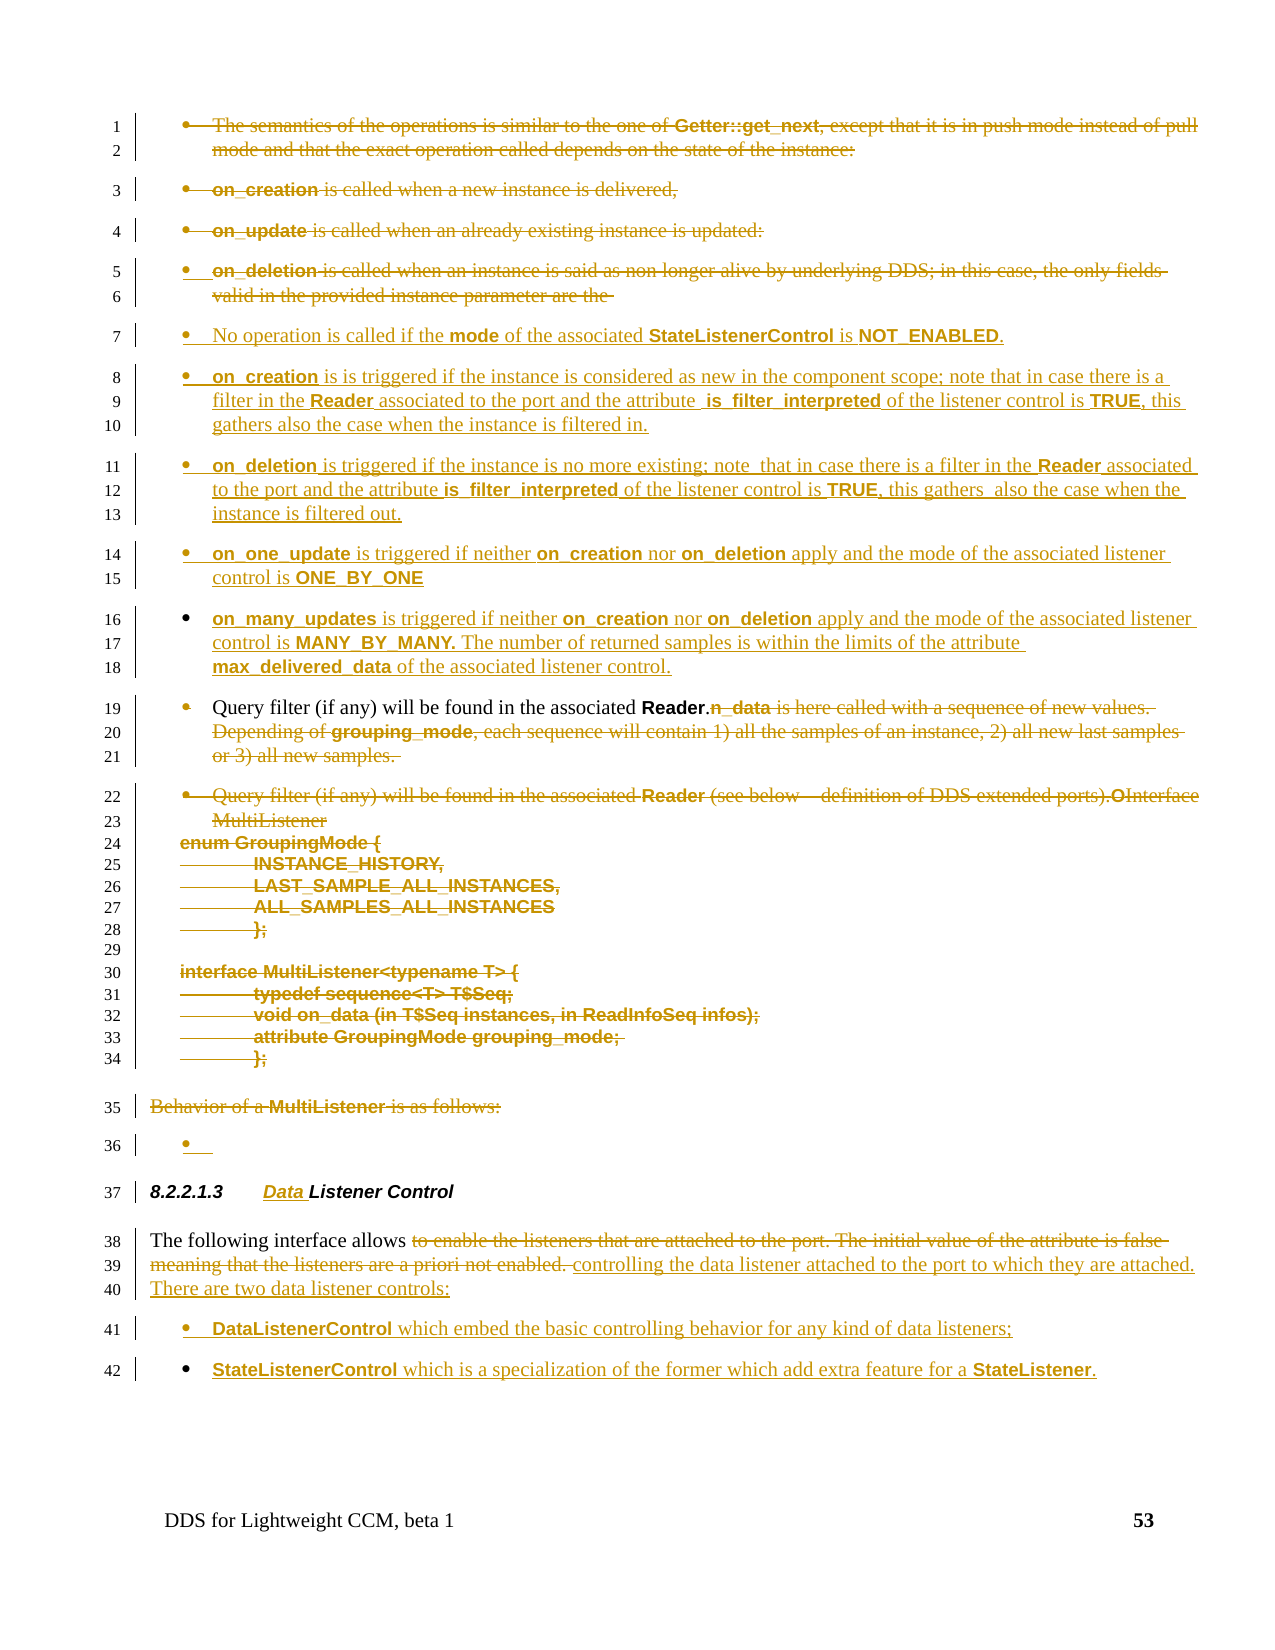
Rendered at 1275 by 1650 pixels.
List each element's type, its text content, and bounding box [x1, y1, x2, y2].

list on_deletion is triggered if the instance is no more existing; note that in case there is a filter in the Reader associated to the port and the attribute is_filter_interpreted of the listener control is TRUE, this gathers also the case when the instance is filtered out. [182, 452, 1200, 525]
list StateListenerControl which is a specialization of the former which add extra feature for a StateListener. [182, 1357, 1200, 1381]
subtitle Data Listener Control [150, 1181, 1200, 1203]
list Query filter (if any) will be found in the associated Reader. [182, 695, 1200, 767]
list on_one_update is triggered if neither on_creation nor on_deletion apply and the mode of the associated listener control is ONE_BY_ONE [182, 541, 1200, 589]
list on_creation is is triggered if the instance is considered as new in the component scope; note that in case there is a filter in the Reader associated to the port and the attribute is_filter_interpreted of the listener control is TRUE, this gathers also the case when the instance is filtered in. [182, 364, 1200, 436]
list No operation is called if the mode of the associated StateListenerControl is NOT_ENABLED. [182, 323, 1200, 347]
text The following interface allows controlling the data listener attached to the port to which they are attached. There are two data listener controls: [150, 1228, 1200, 1300]
list DataListenerControl which embed the basic controlling behavior for any kind of data listeners; [182, 1316, 1200, 1340]
list on_many_updates is triggered if neither on_creation nor on_deletion apply and the mode of the associated listener control is MANY_BY_MANY. The number of returned samples is within the limits of the attribute max_delivered_data of the associated listener control. [182, 606, 1200, 678]
